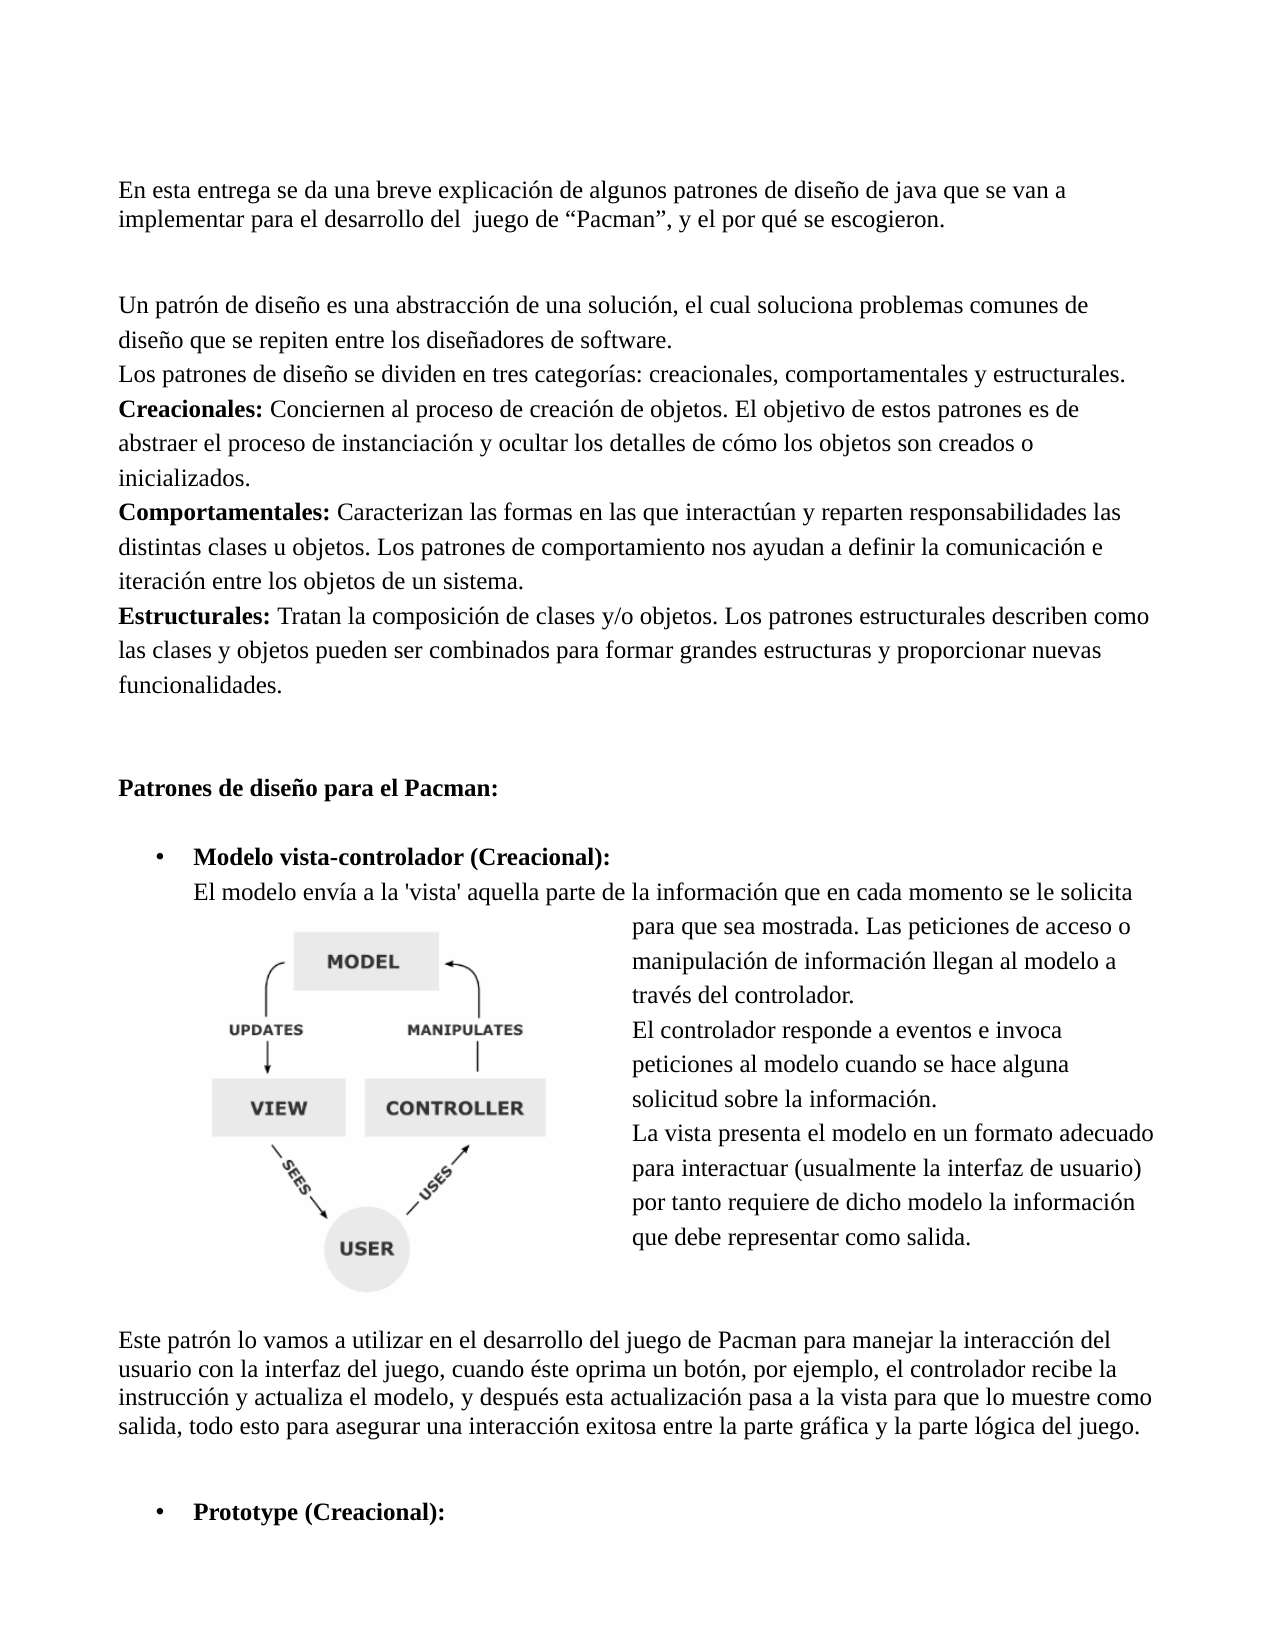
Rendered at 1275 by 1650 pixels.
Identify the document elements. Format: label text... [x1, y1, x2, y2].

text Este patrón lo vamos a utilizar en el desarrollo del juego de Pacman para manejar la interacción del usuario con la interfaz del juego, cuando éste oprima un botón, por ejemplo, el controlador recibe la instrucción y actualiza el modelo, y después esta actualización pasa a la vista para que lo muestre como salida, todo esto para asegurar una interacción exitosa entre la parte gráfica y la parte lógica del juego. [118, 1325, 1157, 1440]
text Creacionales: Conciernen al proceso de creación de objetos. El objetivo de estos patrones es de abstraer el proceso de instanciación y ocultar los detalles de cómo los objetos son creados o inicializados. [118, 394, 1157, 492]
text Estructurales: Tratan la composición de clases y/o objetos. Los patrones estructurales describen como las clases y objetos pueden ser combinados para formar grandes estructuras y proporcionar nuevas funcionalidades. [118, 601, 1157, 699]
text En esta entrega se da una breve explicación de algunos patrones de diseño de java que se van a implementar para el desarrollo del juego de “Pacman”, y el por qué se escogieron. [118, 176, 1157, 233]
text Un patrón de diseño es una abstracción de una solución, el cual soluciona problemas comunes de diseño que se repiten entre los diseñadores de software. [118, 291, 1157, 354]
list La vista presenta el modelo en un formato adecuado para interactuar (usualmente la interfaz de usuario) por tanto requiere de dicho modelo la información que debe representar como salida. [557, 1118, 1157, 1250]
picture [201, 916, 557, 1306]
list Modelo vista-controlador (Creacional): [156, 842, 1157, 871]
list Prototype (Creacional): [156, 1497, 1157, 1526]
text Patrones de diseño para el Pacman: [118, 773, 1157, 802]
text Los patrones de diseño se dividen en tres categorías: creacionales, comportamentales y estructurales. [118, 359, 1157, 388]
list El modelo envía a la 'vista' aquella parte de la información que en cada momento se le solicita para que sea mostrada. Las peticiones de acceso o manipulación de información llegan al modelo a través del controlador. [156, 877, 1157, 1009]
list [156, 1118, 201, 1250]
list El controlador responde a eventos e invoca peticiones al modelo cuando se hace alguna solicitud sobre la información. [557, 1015, 1157, 1112]
text Comportamentales: Caracterizan las formas en las que interactúan y reparten responsabilidades las distintas clases u objetos. Los patrones de comportamiento nos ayudan a definir la comunicación e iteración entre los objetos de un sistema. [118, 497, 1157, 595]
list [156, 1015, 201, 1112]
